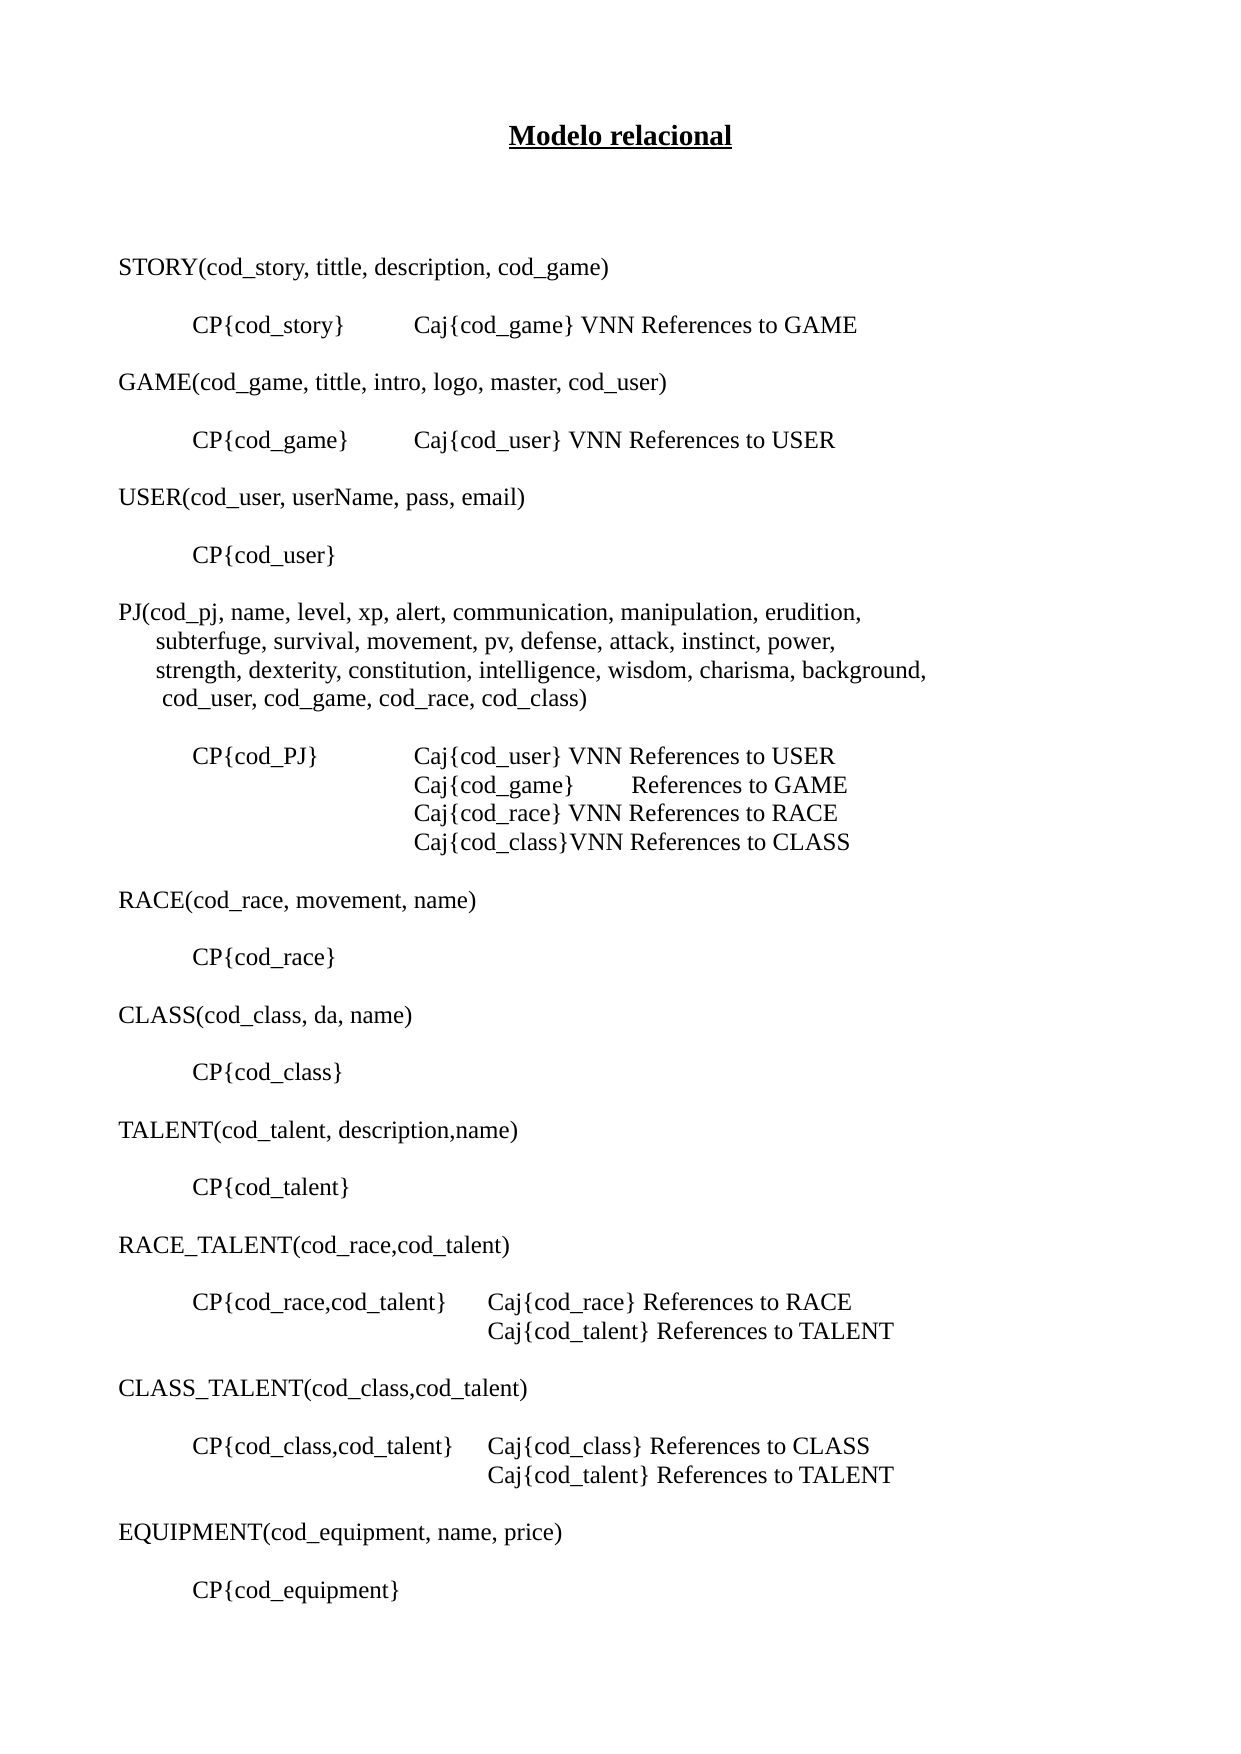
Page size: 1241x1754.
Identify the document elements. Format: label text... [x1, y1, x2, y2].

text CP{cod_PJ} Caj{cod_user} VNN References to USER [118, 741, 1122, 770]
text Caj{cod_race} VNN References to RACE [118, 798, 1122, 827]
text CP{cod_race} [118, 942, 1122, 971]
text CP{cod_race,cod_talent} Caj{cod_race} References to RACE [118, 1287, 1122, 1316]
text PJ(cod_pj, name, level, xp, alert, communication, manipulation, erudition, [118, 597, 1122, 626]
text EQUIPMENT(cod_equipment, name, price) [118, 1517, 1122, 1546]
text Caj{cod_talent} References to TALENT [118, 1460, 1122, 1488]
text CP{cod_talent} [118, 1172, 1122, 1201]
text USER(cod_user, userName, pass, email) [118, 482, 1122, 511]
text CLASS(cod_class, da, name) [118, 1000, 1122, 1028]
text CLASS_TALENT(cod_class,cod_talent) [118, 1373, 1122, 1402]
text CP{cod_game} Caj{cod_user} VNN References to USER [118, 425, 1122, 453]
text subterfuge, survival, movement, pv, defense, attack, instinct, power, [118, 626, 1122, 655]
text RACE_TALENT(cod_race,cod_talent) [118, 1230, 1122, 1258]
text Caj{cod_talent} References to TALENT [118, 1316, 1122, 1345]
text GAME(cod_game, tittle, intro, logo, master, cod_user) [118, 367, 1122, 396]
text CP{cod_story} Caj{cod_game} VNN References to GAME [118, 310, 1122, 338]
text CP{cod_user} [118, 540, 1122, 568]
text TALENT(cod_talent, description,name) [118, 1115, 1122, 1143]
text CP{cod_class} [118, 1057, 1122, 1086]
text CP{cod_equipment} [118, 1575, 1122, 1603]
text CP{cod_class,cod_talent} Caj{cod_class} References to CLASS [118, 1431, 1122, 1460]
text Caj{cod_class}VNN References to CLASS [118, 827, 1122, 856]
text strength, dexterity, constitution, intelligence, wisdom, charisma, background, [118, 655, 1122, 683]
text cod_user, cod_game, cod_race, cod_class) [118, 683, 1122, 712]
text Modelo relacional [118, 118, 1122, 152]
text STORY(cod_story, tittle, description, cod_game) [118, 252, 1122, 281]
text RACE(cod_race, movement, name) [118, 885, 1122, 913]
text Caj{cod_game} References to GAME [118, 770, 1122, 798]
